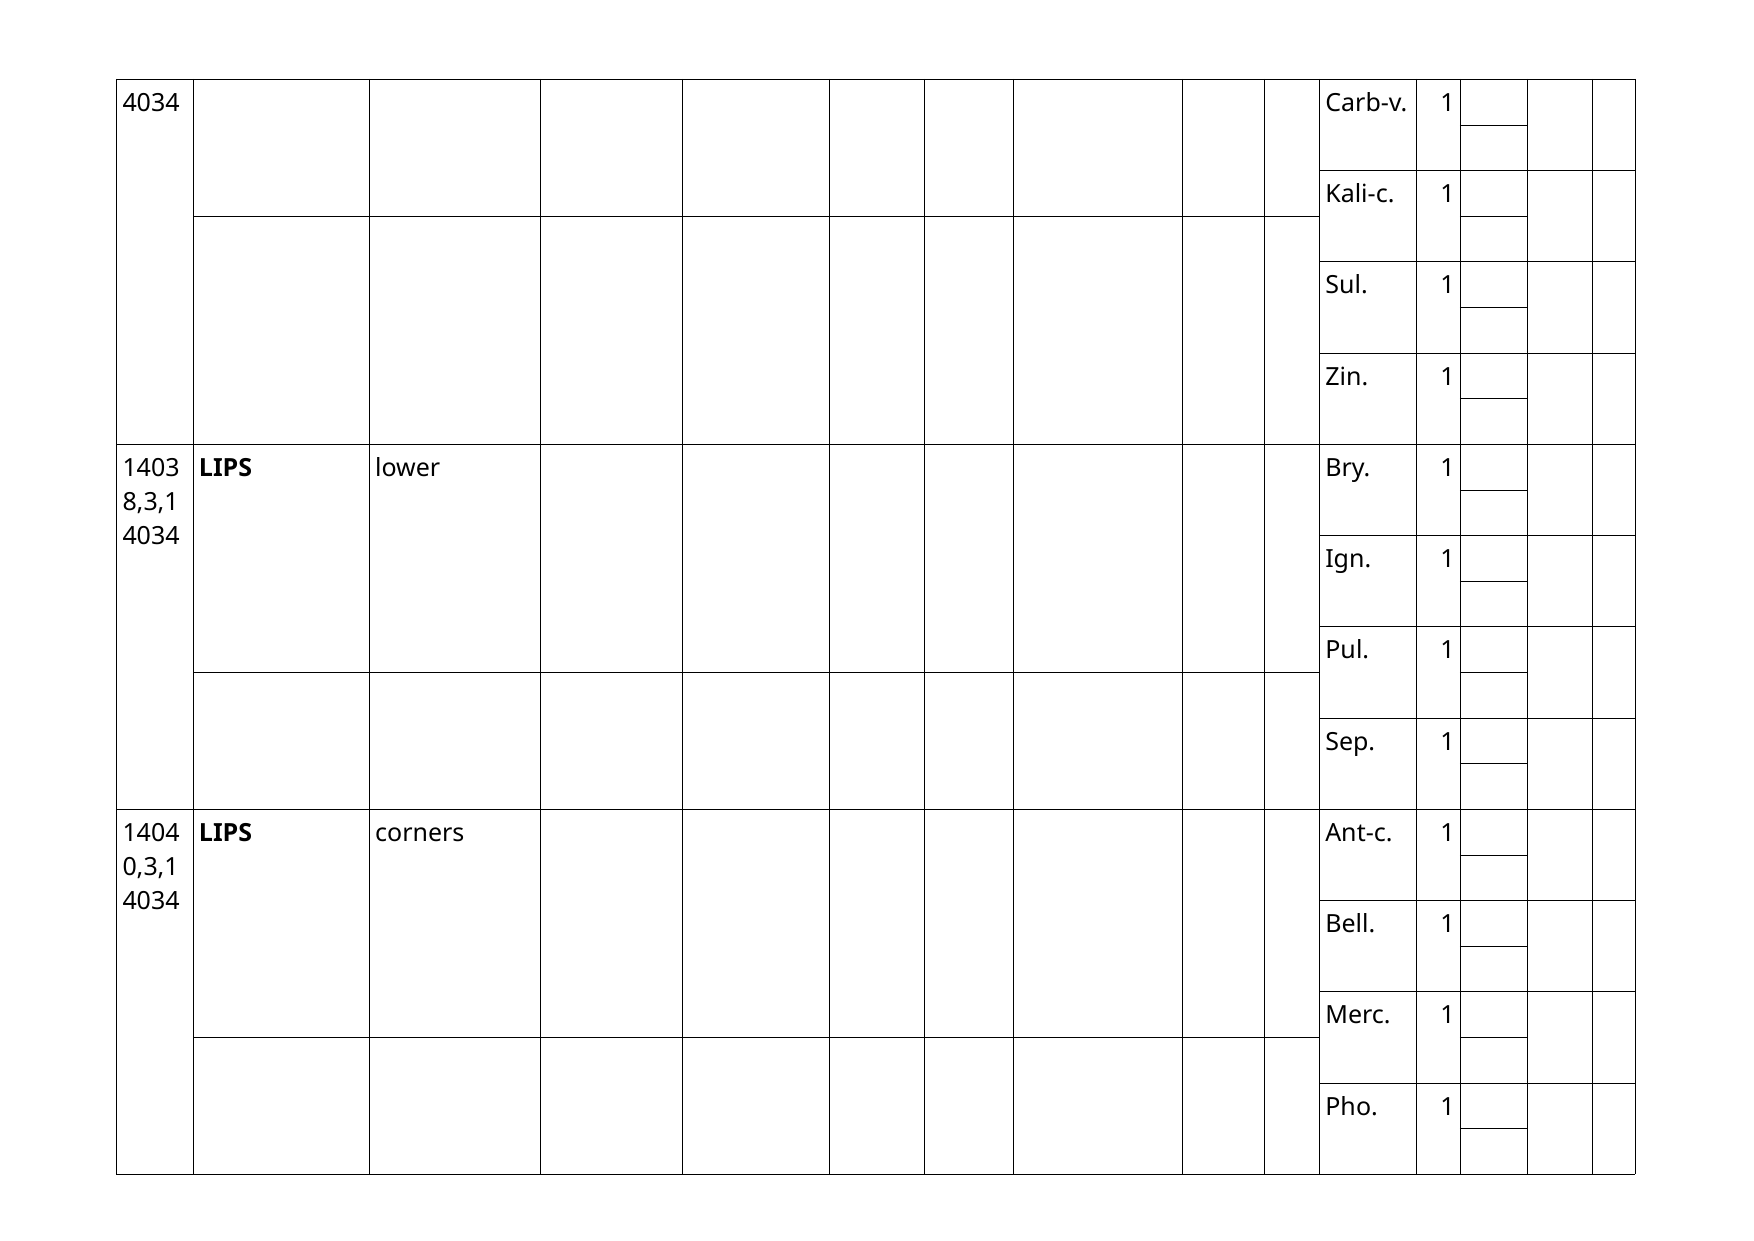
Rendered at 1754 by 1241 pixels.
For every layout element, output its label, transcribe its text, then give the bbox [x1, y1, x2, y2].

table_cell [1461, 536, 1527, 581]
table_cell corners [370, 810, 540, 1037]
table_cell [1461, 80, 1527, 124]
table_cell 14040,3,14034 [117, 810, 193, 1174]
table_cell Ant-c. [1320, 810, 1416, 900]
table_cell [1461, 856, 1527, 900]
table_cell [1014, 217, 1182, 444]
table_cell Zin. [1320, 354, 1416, 444]
table_cell [1265, 1038, 1319, 1174]
table_cell [1528, 171, 1592, 261]
table_cell [1593, 354, 1635, 444]
table_cell [683, 1038, 829, 1174]
table_cell [830, 217, 924, 444]
table_cell 1 [1417, 1084, 1460, 1174]
table_cell 1 [1417, 810, 1460, 900]
table_cell 1 [1417, 262, 1460, 353]
table_cell [1183, 217, 1264, 444]
table_cell Pul. [1320, 627, 1416, 718]
table_cell [1014, 673, 1182, 809]
table_cell 4034 [117, 80, 193, 444]
table_cell [194, 1038, 369, 1174]
table_cell [1528, 80, 1592, 170]
table_cell 1 [1417, 354, 1460, 444]
table_cell [925, 673, 1013, 809]
table_cell [1528, 262, 1592, 353]
table_cell [1183, 810, 1264, 1037]
table_cell [683, 445, 829, 672]
table_cell [370, 1038, 540, 1174]
table_cell Sep. [1320, 719, 1416, 809]
table_cell [1461, 399, 1527, 444]
table_cell [370, 673, 540, 809]
table_cell [1461, 810, 1527, 854]
table_cell [1183, 80, 1264, 216]
table_cell [1461, 171, 1527, 216]
table_cell [1528, 992, 1592, 1083]
table_cell [541, 673, 682, 809]
table_cell [1461, 126, 1527, 170]
table_cell [1528, 445, 1592, 535]
table_cell [1183, 1038, 1264, 1174]
table_cell [1528, 719, 1592, 809]
table_cell 1 [1417, 80, 1460, 170]
table_cell [1461, 582, 1527, 626]
table_cell [1265, 673, 1319, 809]
table_cell [1461, 262, 1527, 307]
table_cell [925, 1038, 1013, 1174]
table_cell lips [194, 810, 369, 1037]
table_cell [830, 80, 924, 216]
table_cell [1461, 308, 1527, 353]
table_cell [925, 810, 1013, 1037]
table_cell [830, 810, 924, 1037]
table_cell [1014, 810, 1182, 1037]
table_cell [925, 80, 1013, 216]
table_cell [1593, 80, 1635, 170]
table_cell Carb-v. [1320, 80, 1416, 170]
table_cell [1593, 171, 1635, 261]
table_cell lower [370, 445, 540, 672]
table_cell [1461, 1084, 1527, 1128]
table_cell [1014, 1038, 1182, 1174]
table_cell [830, 445, 924, 672]
table_cell [1593, 810, 1635, 900]
table_cell Kali-c. [1320, 171, 1416, 261]
table_cell Bell. [1320, 901, 1416, 991]
table_cell [1014, 80, 1182, 216]
table_cell Bry. [1320, 445, 1416, 535]
table_cell [1461, 627, 1527, 672]
table_cell [1461, 1129, 1527, 1174]
table_cell [1461, 992, 1527, 1037]
table_cell [1593, 445, 1635, 535]
table_cell 1 [1417, 719, 1460, 809]
table_cell [370, 80, 540, 216]
table_cell [1593, 719, 1635, 809]
table_cell [1593, 901, 1635, 991]
table_cell [1265, 445, 1319, 672]
table_cell [1014, 445, 1182, 672]
table_cell [1528, 627, 1592, 718]
table_cell [1461, 901, 1527, 946]
table_cell [1461, 1038, 1527, 1083]
table_cell [1461, 947, 1527, 991]
table_cell [683, 673, 829, 809]
table_cell 1 [1417, 445, 1460, 535]
table_cell [1528, 810, 1592, 900]
table_cell [1593, 536, 1635, 626]
table_cell Pho. [1320, 1084, 1416, 1174]
table_cell [1461, 354, 1527, 398]
table_cell 14038,3,14034 [117, 445, 193, 809]
table_cell [1461, 719, 1527, 763]
table_cell 1 [1417, 901, 1460, 991]
table_cell [925, 217, 1013, 444]
table_cell [1528, 354, 1592, 444]
table_cell [1183, 673, 1264, 809]
table_cell [194, 80, 369, 216]
table_cell [541, 80, 682, 216]
table_cell Sul. [1320, 262, 1416, 353]
table_cell lips [194, 445, 369, 672]
table_cell [194, 217, 369, 444]
table_cell [925, 445, 1013, 672]
table_cell [1593, 627, 1635, 718]
table_cell [1461, 217, 1527, 261]
table_cell [1528, 901, 1592, 991]
table_cell [1461, 673, 1527, 718]
table_cell [1461, 764, 1527, 809]
table_cell [541, 810, 682, 1037]
table_cell [1265, 80, 1319, 216]
table_cell [1528, 1084, 1592, 1174]
table_cell [541, 1038, 682, 1174]
table_cell [1265, 217, 1319, 444]
table_cell [830, 673, 924, 809]
table_cell [1461, 445, 1527, 489]
table_cell [683, 80, 829, 216]
table_cell [194, 673, 369, 809]
table_cell [1265, 810, 1319, 1037]
table_cell [370, 217, 540, 444]
table_cell 1 [1417, 536, 1460, 626]
table_cell [1461, 491, 1527, 535]
table_cell [541, 445, 682, 672]
table_cell [1593, 262, 1635, 353]
table_cell [1593, 1084, 1635, 1174]
table_cell [1593, 992, 1635, 1083]
table_cell Merc. [1320, 992, 1416, 1083]
table_cell [830, 1038, 924, 1174]
table_cell [1183, 445, 1264, 672]
table_cell 1 [1417, 627, 1460, 718]
table_cell [1528, 536, 1592, 626]
table_cell 1 [1417, 992, 1460, 1083]
table_cell Ign. [1320, 536, 1416, 626]
table_cell [683, 217, 829, 444]
table_cell [683, 810, 829, 1037]
table_cell [541, 217, 682, 444]
table_cell 1 [1417, 171, 1460, 261]
